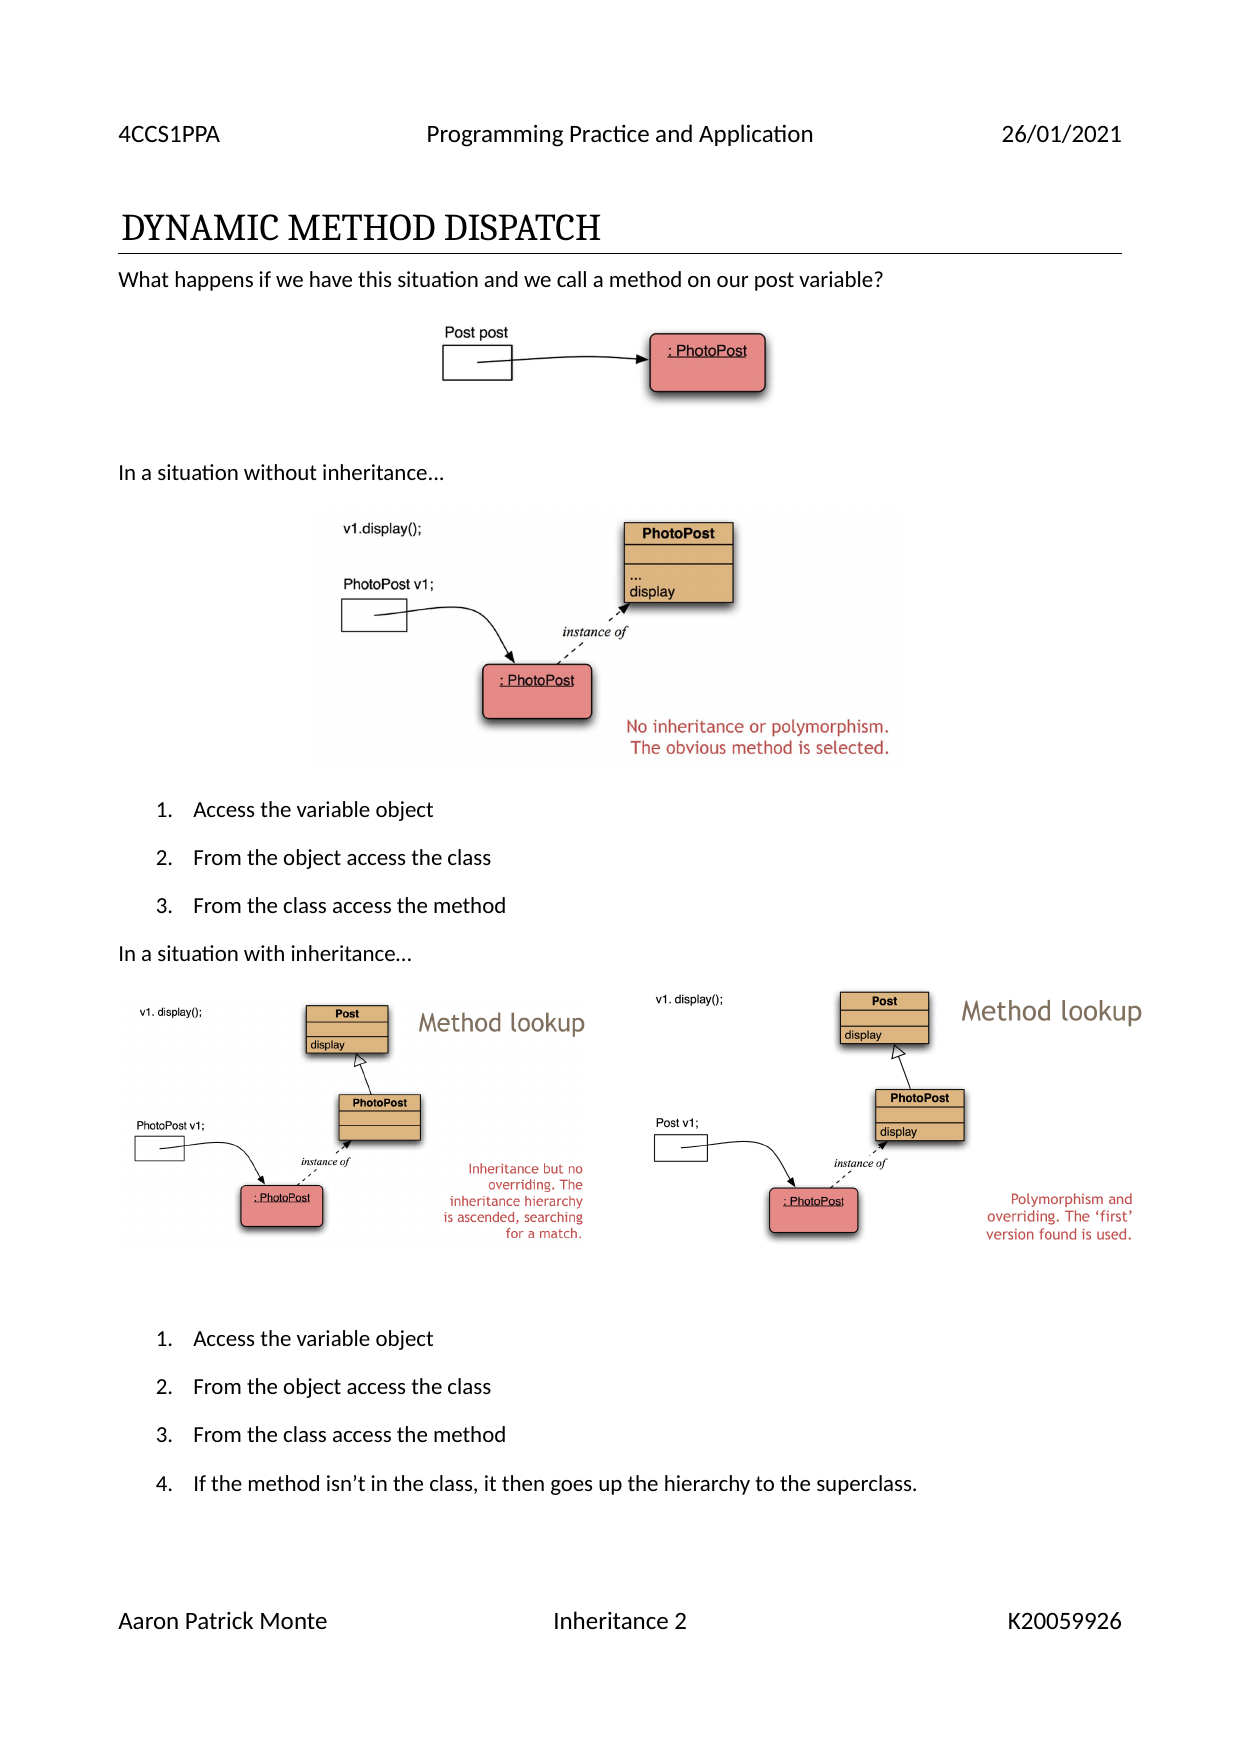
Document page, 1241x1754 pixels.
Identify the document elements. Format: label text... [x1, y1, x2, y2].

picture [637, 983, 1150, 1254]
picture [114, 997, 590, 1248]
picture [421, 307, 791, 419]
list If the method isn’t in the class, it then goes up the hierarchy to the superclass. [156, 1469, 1122, 1497]
text In a situation with inheritance… [118, 939, 1122, 967]
text What happens if we have this situation and we call a method on our post variable? [118, 266, 1122, 294]
picture [313, 507, 902, 769]
list Access the variable object [156, 1324, 1122, 1352]
list Access the variable object [156, 795, 1122, 823]
list From the object access the class [156, 843, 1122, 871]
list From the class access the method [156, 1421, 1122, 1449]
subtitle Dynamic method Dispatch [118, 203, 1122, 253]
list From the object access the class [156, 1372, 1122, 1401]
text In a situation without inheritance... [118, 458, 1122, 486]
list From the class access the method [156, 891, 1122, 919]
